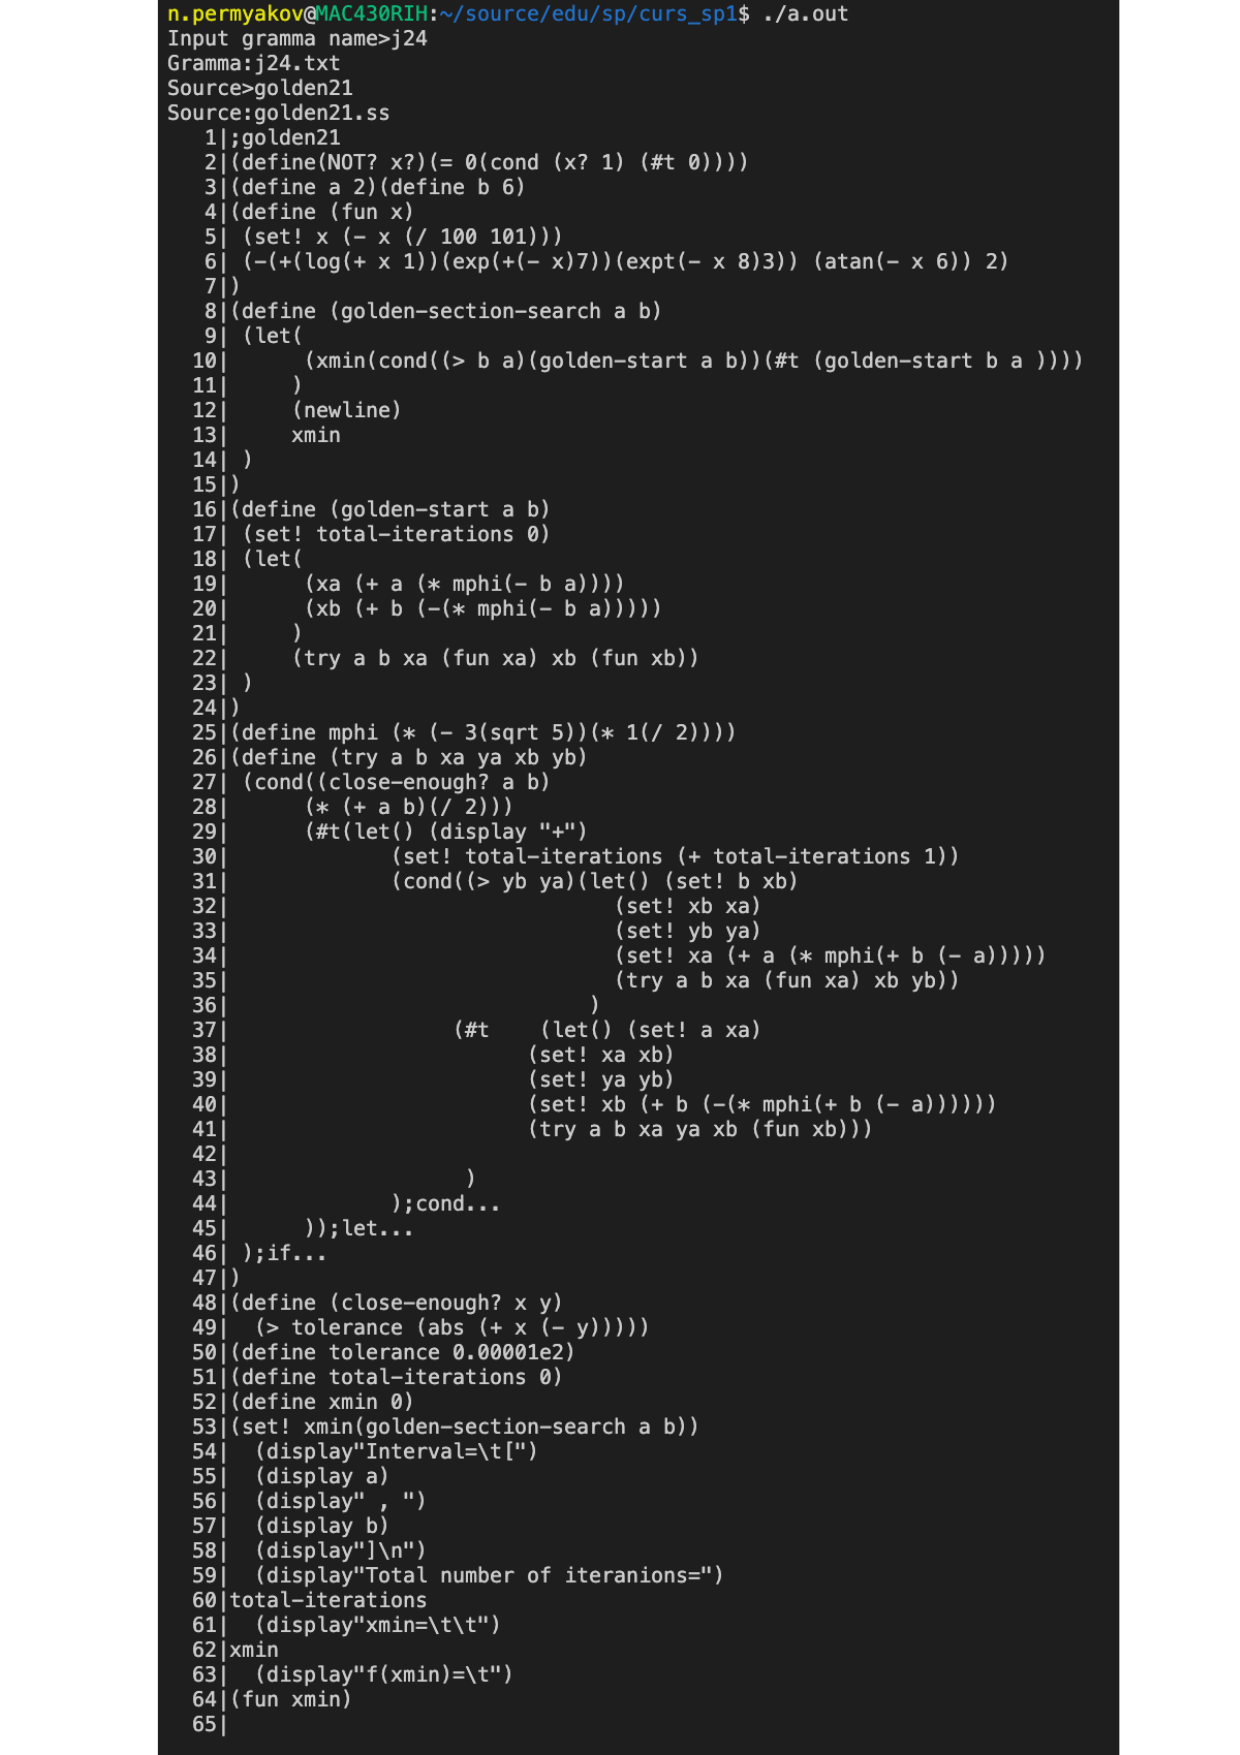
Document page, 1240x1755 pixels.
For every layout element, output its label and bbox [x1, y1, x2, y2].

picture [157, 0, 1120, 1755]
